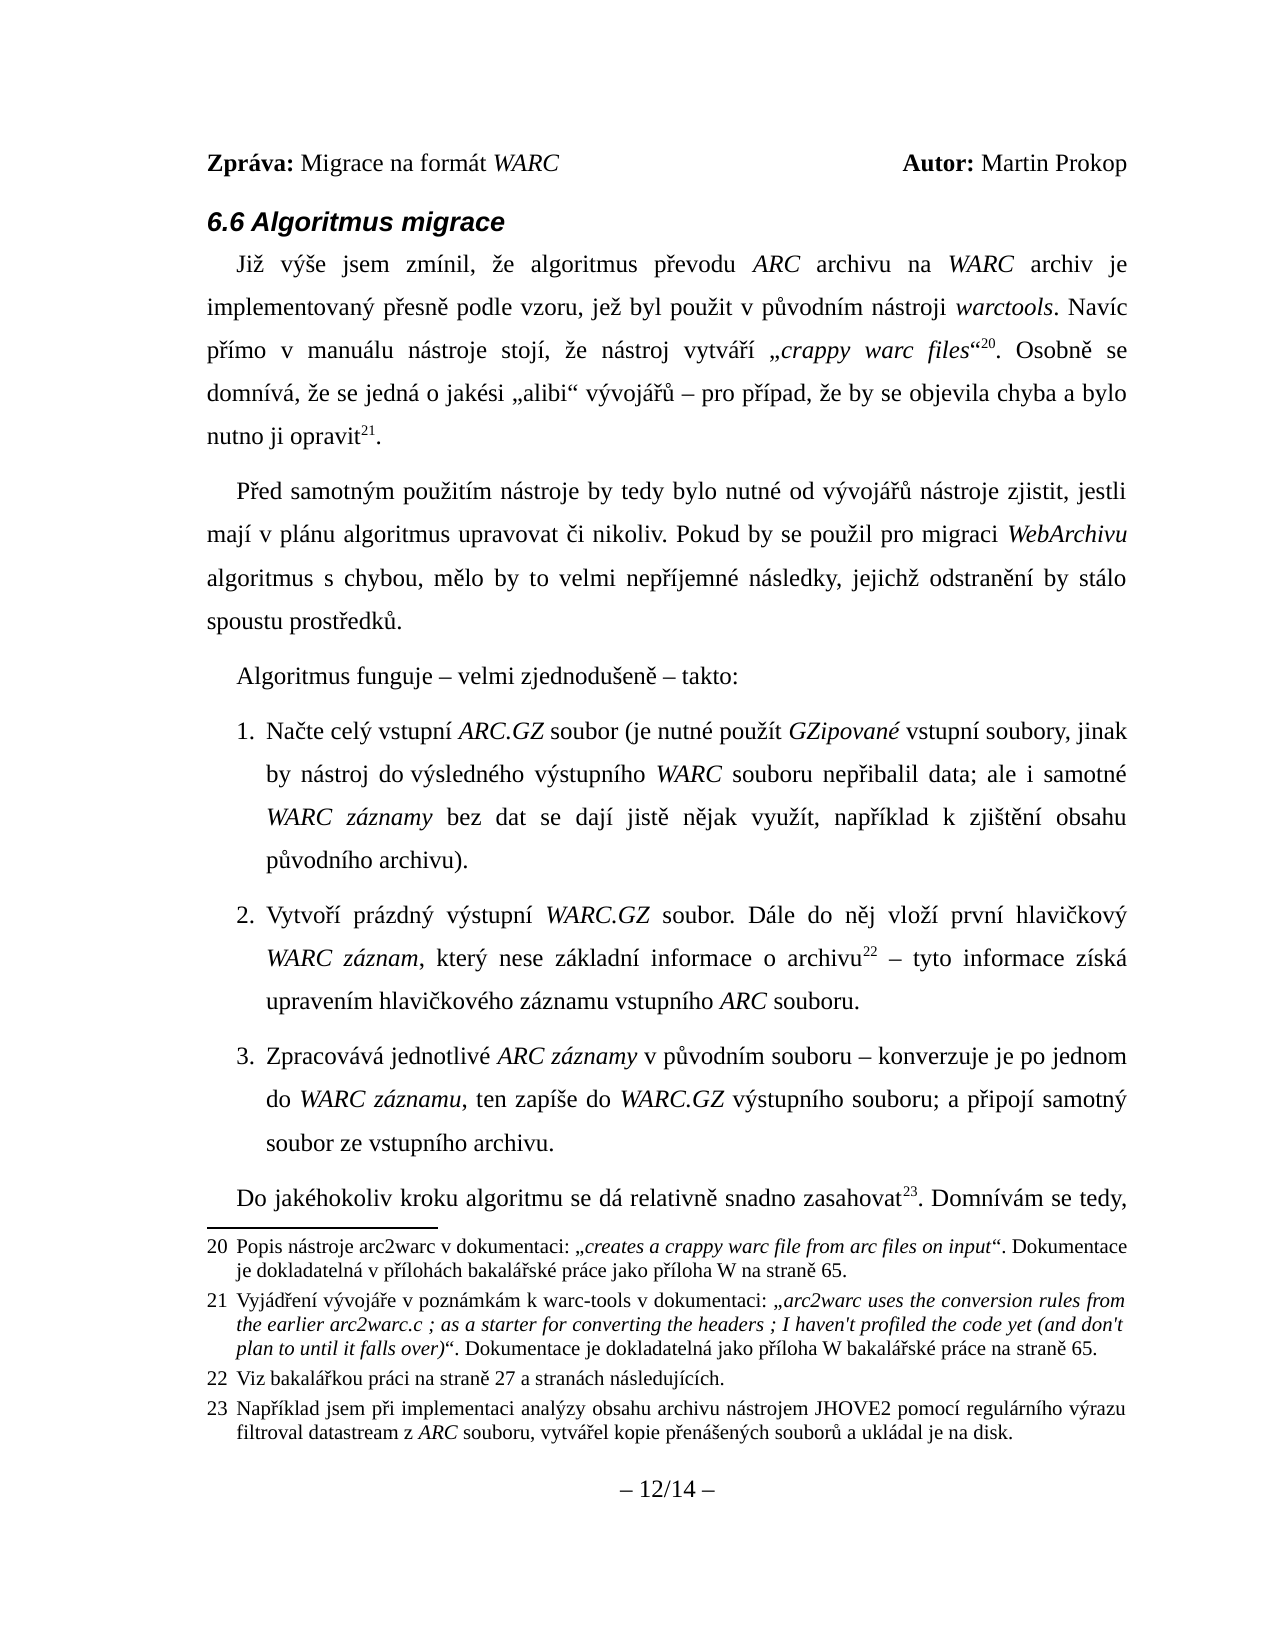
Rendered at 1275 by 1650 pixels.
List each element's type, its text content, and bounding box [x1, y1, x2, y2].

text Již výše jsem zmínil, že algoritmus převodu ARC archivu na WARC archiv je implementovaný přesně podle vzoru, jež byl použit v původním nástroji warctools. Navíc přímo v manuálu nástroje stojí, že nástroj vytváří „crappy warc files“. Osobně se domnívá, že se jedná o jakési „alibi“ vývojářů – pro případ, že by se objevila chyba a bylo nutno ji opravit. [207, 249, 1127, 450]
text Algoritmus funguje – velmi zjednodušeně – takto: [207, 661, 1127, 689]
text Například jsem při implementaci analýzy obsahu archivu nástrojem JHOVE2 pomocí regulárního výrazu filtroval datastream z ARC souboru, vytvářel kopie přenášených souborů a ukládal je na disk. [207, 1396, 1127, 1444]
text Vyjádření vývojáře v poznámkám k warc-tools v dokumentaci: „arc2warc uses the conversion rules from the earlier arc2warc.c ; as a starter for converting the headers ; I haven't profiled the code yet (and don't plan to until it falls over)“. Dokumentace je dokladatelná jako příloha W bakalářské práce na straně 65. [207, 1288, 1127, 1360]
subtitle Zpracovává jednotlivé ARC záznamy v původním souboru – konverzuje je po jednom do WARC záznamu, ten zapíše do WARC.GZ výstupního souboru; a připojí samotný soubor ze vstupního archivu. [236, 1041, 1127, 1156]
text Popis nástroje arc2warc v dokumentaci: „creates a crappy warc file from arc files on input“. Dokumentace je dokladatelná v přílohách bakalářské práce jako příloha W na straně 65. [207, 1234, 1127, 1282]
text Do jakéhokoliv kroku algoritmu se dá relativně snadno zasahovat. Domnívám se tedy, [207, 1183, 1127, 1211]
subtitle Vytvoří prázdný výstupní WARC.GZ soubor. Dále do něj vloží první hlavičkový WARC záznam, který nese základní informace o archivu – tyto informace získá upravením hlavičkového záznamu vstupního ARC souboru. [236, 900, 1127, 1015]
subtitle 6.6 Algoritmus migrace [207, 206, 1127, 237]
list Viz bakalářkou práci na straně 27 a stranách následujících. [207, 1366, 1127, 1390]
subtitle Načte celý vstupní ARC.GZ soubor (je nutné použít GZipované vstupní soubory, jinak by nástroj do výsledného výstupního WARC souboru nepřibalil data; ale i samotné WARC záznamy bez dat se dají jistě nějak využít, například k zjištění obsahu původního archivu). [236, 716, 1127, 874]
text Před samotným použitím nástroje by tedy bylo nutné od vývojářů nástroje zjistit, jestli mají v plánu algoritmus upravovat či nikoliv. Pokud by se použil pro migraci WebArchivu algoritmus s chybou, mělo by to velmi nepříjemné následky, jejichž odstranění by stálo spoustu prostředků. [207, 476, 1127, 634]
